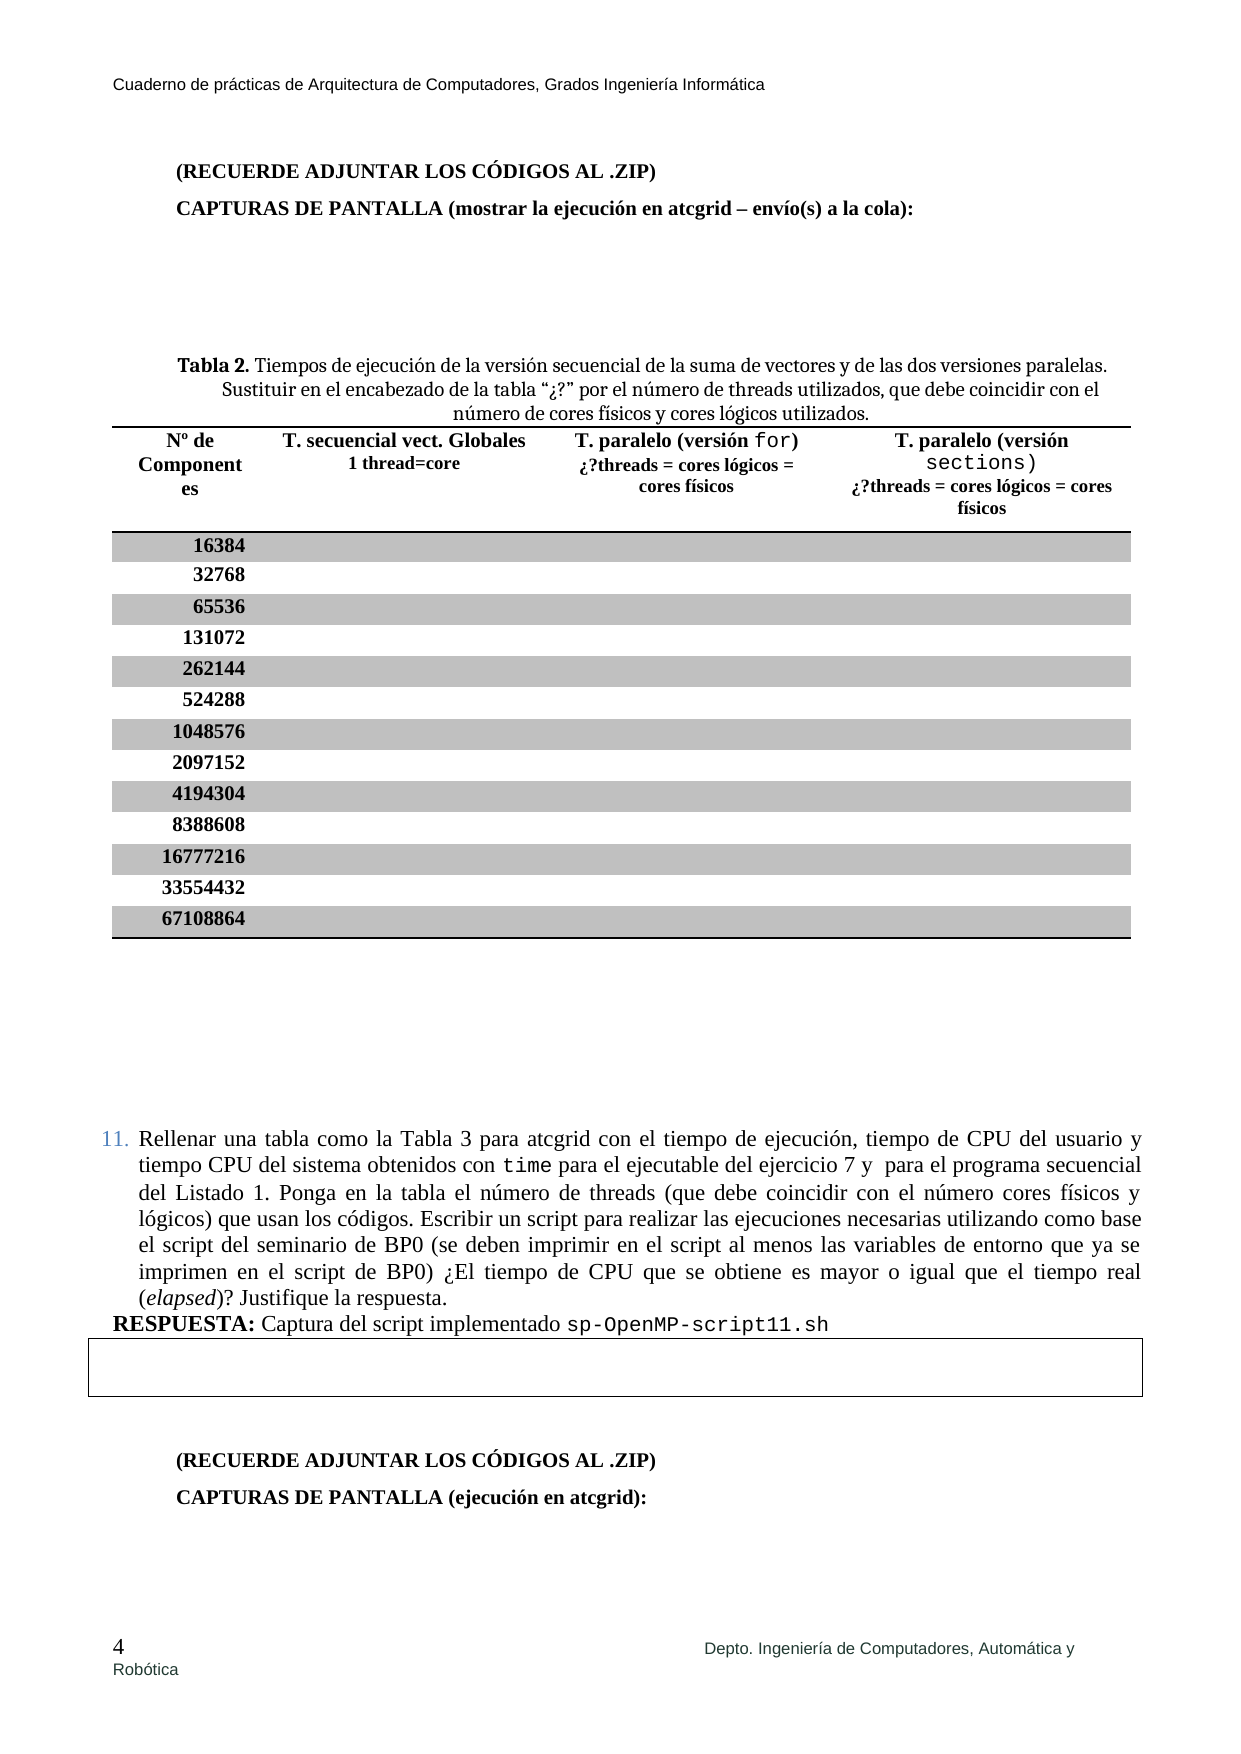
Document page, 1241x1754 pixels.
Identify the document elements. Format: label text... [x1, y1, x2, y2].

list Rellenar una tabla como la Tabla 3 para atcgrid con el tiempo de ejecución, tiempo de CPU del usuario y tiempo CPU del sistema obtenidos con time para el ejecutable del ejercicio 7 y para el programa secuencial del Listado 1. Ponga en la tabla el número de threads (que debe coincidir con el número cores físicos y lógicos) que usan los códigos. Escribir un script para realizar las ejecuciones necesarias utilizando como base el script del seminario de BP0 (se deben imprimir en el script al menos las variables de entorno que ya se imprimen en el script de BP0) ¿El tiempo de CPU que se obtiene es mayor o igual que el tiempo real (elapsed)? Justifique la respuesta. [101, 1125, 1143, 1311]
table_header T. paralelo (versión sections) ¿?threads = cores lógicos = cores físicos [821, 428, 1131, 531]
table_cell [821, 719, 1131, 750]
text CAPTURAS DE PANTALLA (ejecución en atcgrid): [176, 1485, 1143, 1509]
table_cell [540, 781, 821, 812]
table_header [89, 1339, 1142, 1396]
table_cell 2097152 [112, 750, 256, 781]
table_cell [540, 656, 821, 687]
table_cell 32768 [112, 562, 256, 593]
table_cell [821, 750, 1131, 781]
table_cell 524288 [112, 687, 256, 718]
table_header T. paralelo (versión for) ¿?threads = cores lógicos = cores físicos [540, 428, 821, 531]
table_cell 8388608 [112, 812, 256, 843]
table_cell 1048576 [112, 719, 256, 750]
table_cell [540, 750, 821, 781]
table_cell 262144 [112, 656, 256, 687]
table_cell [540, 562, 821, 593]
text (RECUERDE ADJUNTAR LOS CÓDIGOS AL .ZIP) [176, 159, 1143, 183]
table_cell [540, 844, 821, 875]
table_cell [256, 750, 540, 781]
table_cell [256, 687, 540, 718]
table_cell [540, 906, 821, 937]
table_cell [256, 781, 540, 812]
text (RECUERDE ADJUNTAR LOS CÓDIGOS AL .ZIP) [176, 1448, 1143, 1472]
table_header T. secuencial vect. Globales 1 thread=core [256, 428, 540, 531]
table_cell [821, 812, 1131, 843]
table_cell [821, 594, 1131, 625]
table_cell [540, 875, 821, 906]
table_cell 67108864 [112, 906, 256, 937]
table_cell 4194304 [112, 781, 256, 812]
table_cell 16777216 [112, 844, 256, 875]
table_cell [540, 687, 821, 718]
table_cell [540, 594, 821, 625]
table_cell [256, 844, 540, 875]
table_cell [256, 562, 540, 593]
table_cell [540, 533, 821, 562]
table_header Nº de Componentes [112, 428, 256, 531]
table_cell [256, 533, 540, 562]
table_cell 16384 [112, 533, 256, 562]
table_cell [821, 781, 1131, 812]
table_cell [821, 844, 1131, 875]
table_cell [256, 656, 540, 687]
table_cell [256, 906, 540, 937]
table_cell [821, 875, 1131, 906]
table_cell [256, 719, 540, 750]
table_cell [101, 426, 1132, 939]
table_cell [821, 656, 1131, 687]
table_cell 33554432 [112, 875, 256, 906]
table_cell [821, 625, 1131, 656]
table_cell [821, 533, 1131, 562]
table_cell [821, 562, 1131, 593]
text CAPTURAS DE PANTALLA (mostrar la ejecución en atcgrid – envío(s) a la cola): [176, 196, 1143, 220]
table_cell [540, 719, 821, 750]
table_cell [256, 594, 540, 625]
table_cell [540, 812, 821, 843]
table_cell [821, 906, 1131, 937]
table_cell [821, 687, 1131, 718]
table_cell [256, 625, 540, 656]
table_cell 131072 [112, 625, 256, 656]
text RESPUESTA: Captura del script implementado sp-OpenMP-script11.sh [113, 1311, 1143, 1338]
table_header Tabla 2. Tiempos de ejecución de la versión secuencial de la suma de vectores y de las dos versiones paralelas. Sustituir en el encabezado de la tabla “¿?” por el número de threads utilizados, que debe coincidir con el número de cores físicos y cores lógicos utilizados. [101, 329, 1132, 426]
table_cell [256, 812, 540, 843]
table_cell [540, 625, 821, 656]
table_cell 65536 [112, 594, 256, 625]
table_cell [256, 875, 540, 906]
